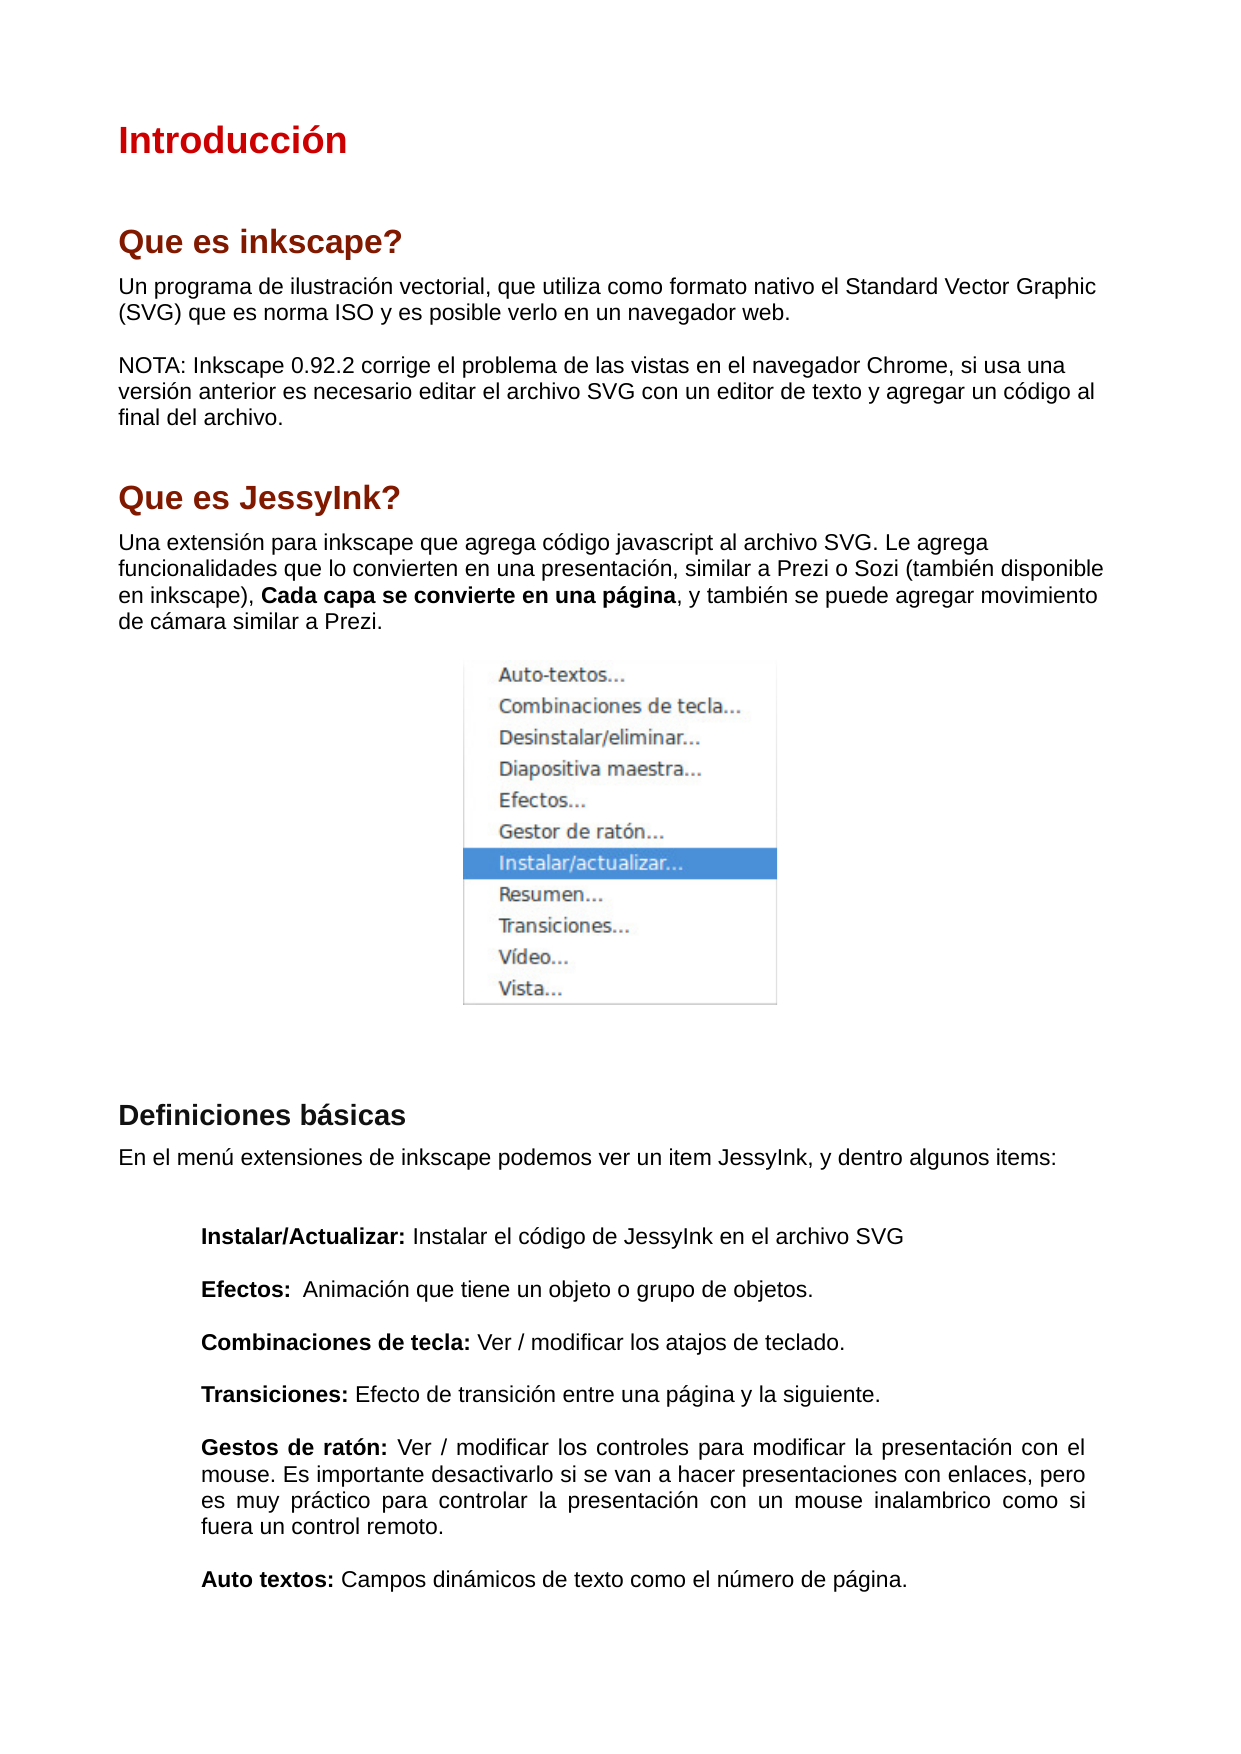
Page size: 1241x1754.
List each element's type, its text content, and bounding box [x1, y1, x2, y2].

picture [463, 660, 778, 1005]
subtitle Definiciones básicas [118, 1098, 1122, 1132]
text Combinaciones de tecla: Ver / modificar los atajos de teclado. [201, 1329, 1087, 1355]
text Instalar/Actualizar: Instalar el código de JessyInk en el archivo SVG [201, 1223, 1087, 1250]
text Efectos: Animación que tiene un objeto o grupo de objetos. [201, 1276, 1087, 1302]
subtitle Que es JessyInk? [118, 478, 1122, 517]
text NOTA: Inkscape 0.92.2 corrige el problema de las vistas en el navegador Chrome, si usa una versión anterior es necesario editar el archivo SVG con un editor de texto y agregar un código al final del archivo. [118, 352, 1122, 431]
text Una extensión para inkscape que agrega código javascript al archivo SVG. Le agrega funcionalidades que lo convierten en una presentación, similar a Prezi o Sozi (también disponible en inkscape), Cada capa se convierte en una página, y también se puede agregar movimiento de cámara similar a Prezi. [118, 529, 1122, 634]
text Gestos de ratón: Ver / modificar los controles para modificar la presentación con el mouse. Es importante desactivarlo si se van a hacer presentaciones con enlaces, pero es muy práctico para controlar la presentación con un mouse inalambrico como si fuera un control remoto. [201, 1434, 1087, 1539]
text Un programa de ilustración vectorial, que utiliza como formato nativo el Standard Vector Graphic (SVG) que es norma ISO y es posible verlo en un navegador web. [118, 273, 1122, 325]
text Transiciones: Efecto de transición entre una página y la siguiente. [201, 1381, 1087, 1408]
subtitle Introducción [118, 118, 1122, 162]
text Auto textos: Campos dinámicos de texto como el número de página. [201, 1566, 1087, 1592]
text En el menú extensiones de inkscape podemos ver un item JessyInk, y dentro algunos items: [118, 1144, 1122, 1171]
subtitle Que es inkscape? [118, 221, 1122, 260]
